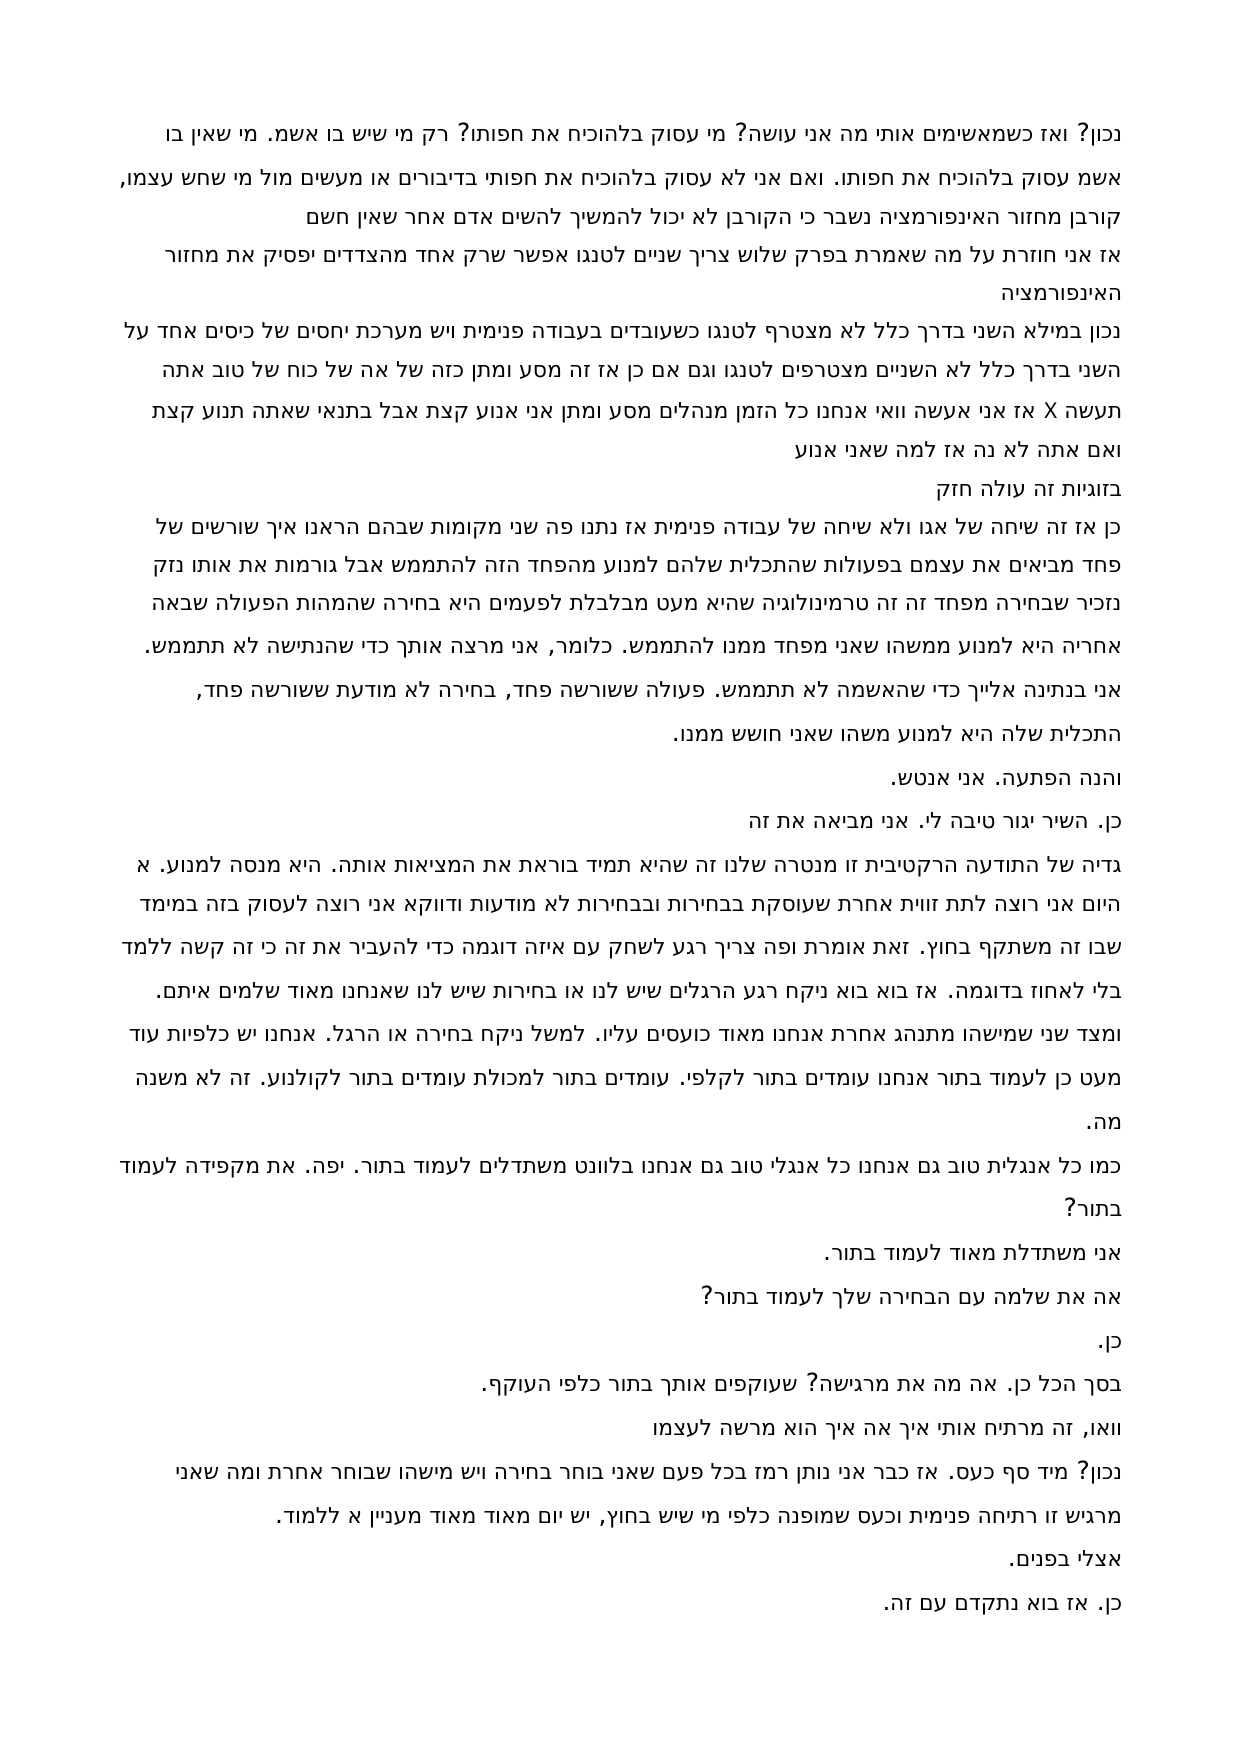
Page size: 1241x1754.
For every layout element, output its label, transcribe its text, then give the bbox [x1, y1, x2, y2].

text כן. [118, 1325, 1122, 1354]
text כן. השיר יגור טיבה לי. אני מביאה את זה [118, 805, 1122, 834]
text כן אז זה שיחה של אגו ולא שיחה של עבודה פנימית אז נתנו פה שני מקומות שבהם הראנו איך שורשים של פחד מביאים את עצמם בפעולות שהתכלית שלהם למנוע מהפחד הזה להתממש אבל גורמות את אותו נזק נזכיר שבחירה מפחד זה זה טרמינולוגיה שהיא מעט מבלבלת לפעמים היא בחירה שהמהות הפעולה שבאה אחריה היא למנוע ממשהו שאני מפחד ממנו להתממש. כלומר, אני מרצה אותך כדי שהנתישה לא תתממש. אני בנתינה אלייך כדי שהאשמה לא תתממש. פעולה ששורשה פחד, בחירה לא מודעת ששורשה פחד, התכלית שלה היא למנוע משהו שאני חושש ממנו. [118, 514, 1122, 747]
text אז אני חוזרת על מה שאמרת בפרק שלוש צריך שניים לטנגו אפשר שרק אחד מהצדדים יפסיק את מחזור האינפורמציה [118, 242, 1122, 306]
text וואו, זה מרתיח אותי איך אה איך הוא מרשה לעצמו [118, 1412, 1122, 1442]
text בזוגיות זה עולה חזק [118, 476, 1122, 501]
text אה את שלמה עם הבחירה שלך לעמוד בתור? [118, 1281, 1122, 1310]
text נכון במילא השני בדרך כלל לא מצטרף לטנגו כשעובדים בעבודה פנימית ויש מערכת יחסים של כיסים אחד על השני בדרך כלל לא השניים מצטרפים לטנגו וגם אם כן אז זה מסע ומתן כזה של אה של כוח של טוב אתה תעשה X אז אני אעשה וואי אנחנו כל הזמן מנהלים מסע ומתן אני אנוע קצת אבל בתנאי שאתה תנוע קצת ואם אתה לא נה אז למה שאני אנוע [118, 318, 1122, 463]
text נכון? ואז כשמאשימים אותי מה אני עושה? מי עסוק בלהוכיח את חפותו? רק מי שיש בו אשמ. מי שאין בו אשמ עסוק בלהוכיח את חפותו. ואם אני לא עסוק בלהוכיח את חפותי בדיבורים או מעשים מול מי שחש עצמו, קורבן מחזור האינפורמציה נשבר כי הקורבן לא יכול להמשיך להשים אדם אחר שאין חשם [118, 118, 1122, 229]
text והנה הפתעה. אני אנטש. [118, 762, 1122, 791]
text אצלי בפנים. [118, 1544, 1122, 1573]
text בסך הכל כן. אה מה את מרגישה? שעוקפים אותך בתור כלפי העוקף. [118, 1369, 1122, 1398]
text אני משתדלת מאוד לעמוד בתור. [118, 1237, 1122, 1267]
text נכון? מיד סף כעס. אז כבר אני נותן רמז בכל פעם שאני בוחר בחירה ויש מישהו שבוחר אחרת ומה שאני מרגיש זו רתיחה פנימית וכעס שמופנה כלפי מי שיש בחוץ, יש יום מאוד מאוד מעניין א ללמוד. [118, 1456, 1122, 1529]
text כמו כל אנגלית טוב גם אנחנו כל אנגלי טוב גם אנחנו בלוונט משתדלים לעמוד בתור. יפה. את מקפידה לעמוד בתור? [118, 1150, 1122, 1223]
text גדיה של התודעה הרקטיבית זו מנטרה שלנו זה שהיא תמיד בוראת את המציאות אותה. היא מנסה למנוע. א היום אני רוצה לתת זווית אחרת שעוסקת בבחירות ובבחירות לא מודעות ודווקא אני רוצה לעסוק בזה במימד שבו זה משתקף בחוץ. זאת אומרת ופה צריך רגע לשחק עם איזה דוגמה כדי להעביר את זה כי זה קשה ללמד בלי לאחוז בדוגמה. אז בוא בוא ניקח רגע הרגלים שיש לנו או בחירות שיש לנו שאנחנו מאוד שלמים איתם. ומצד שני שמישהו מתנהג אחרת אנחנו מאוד כועסים עליו. למשל ניקח בחירה או הרגל. אנחנו יש כלפיות עוד מעט כן לעמוד בתור אנחנו עומדים בתור לקלפי. עומדים בתור למכולת עומדים בתור לקולנוע. זה לא משנה מה. [118, 849, 1122, 1135]
text כן. אז בוא נתקדם עם זה. [118, 1587, 1122, 1617]
